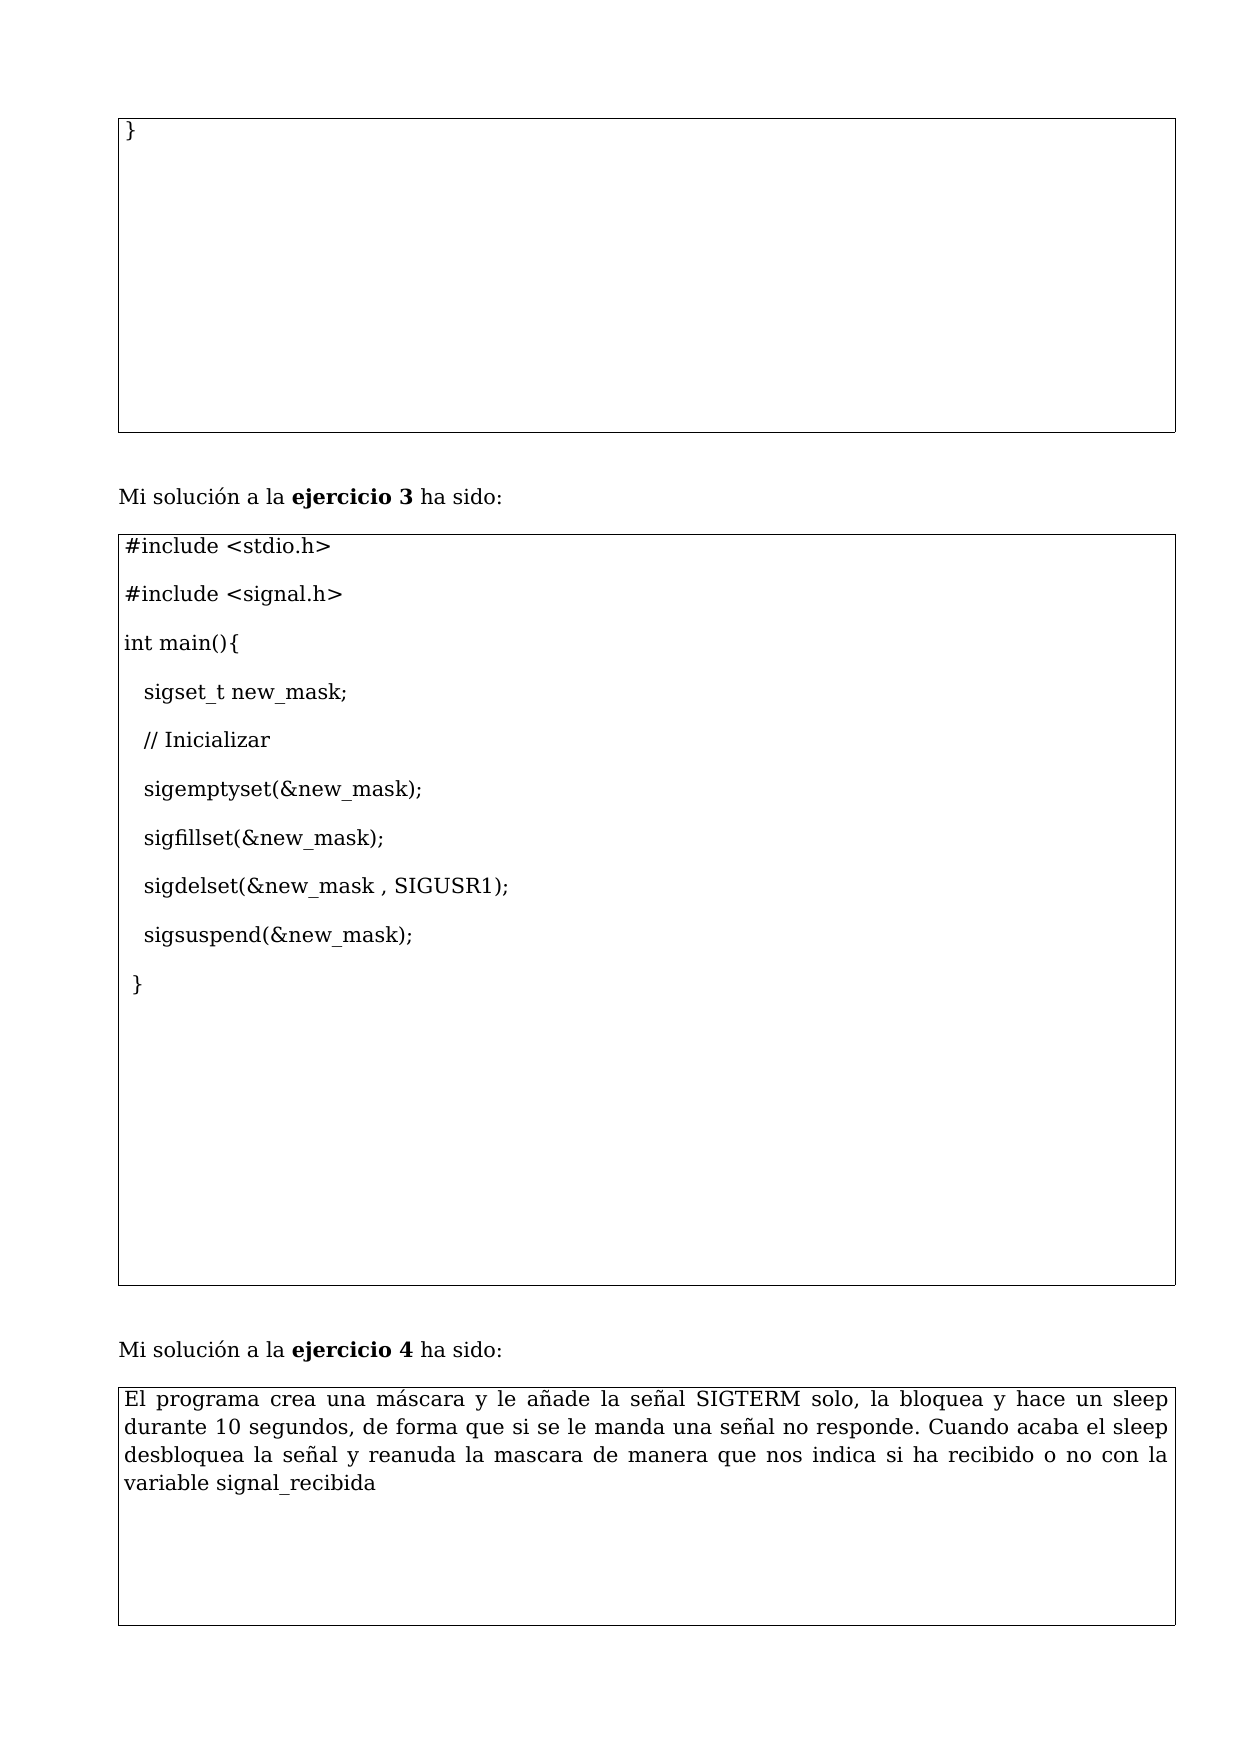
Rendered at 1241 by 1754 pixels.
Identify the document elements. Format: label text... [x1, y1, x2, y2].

text Mi solución a la ejercicio 3 ha sido: [118, 485, 1122, 509]
table_header #include <stdio.h> #include <signal.h> int main(){ sigset_t new_mask; // Inicializar sigemptyset(&new_mask); sigfillset(&new_mask); sigdelset(&new_mask , SIGUSR1); sigsuspend(&new_mask); } [119, 535, 1175, 1285]
table_header El programa crea una máscara y le añade la señal SIGTERM solo, la bloquea y hace un sleep durante 10 segundos, de forma que si se le manda una señal no responde. Cuando acaba el sleep desbloquea la señal y reanuda la mascara de manera que nos indica si ha recibido o no con la variable signal_recibida [119, 1388, 1175, 1625]
text Mi solución a la ejercicio 4 ha sido: [118, 1338, 1122, 1363]
table_header } [119, 119, 1175, 432]
